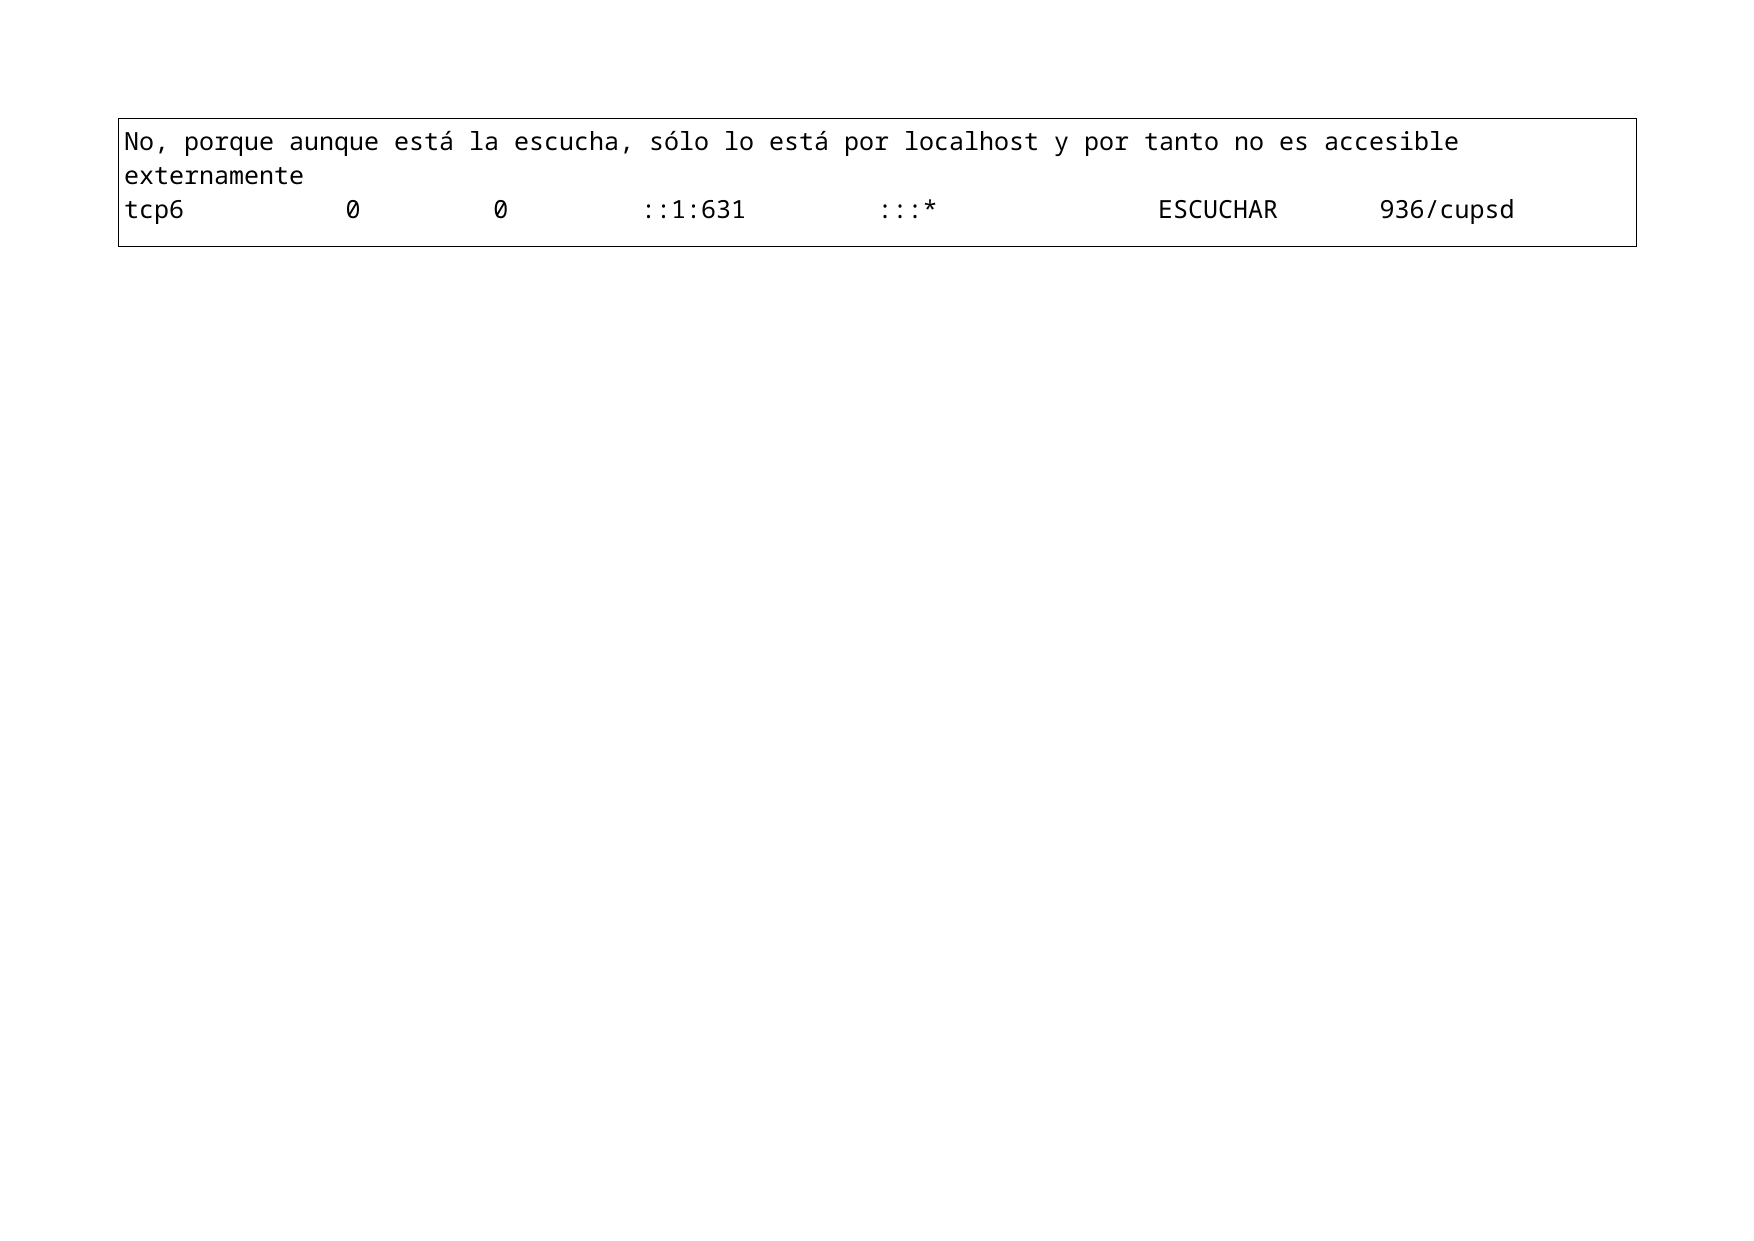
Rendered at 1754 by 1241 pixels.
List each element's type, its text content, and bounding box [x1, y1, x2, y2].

table_header No, porque aunque está la escucha, sólo lo está por localhost y por tanto no es accesible externamente tcp6 0 0 ::1:631 :::* ESCUCHAR 936/cupsd [119, 119, 1636, 246]
